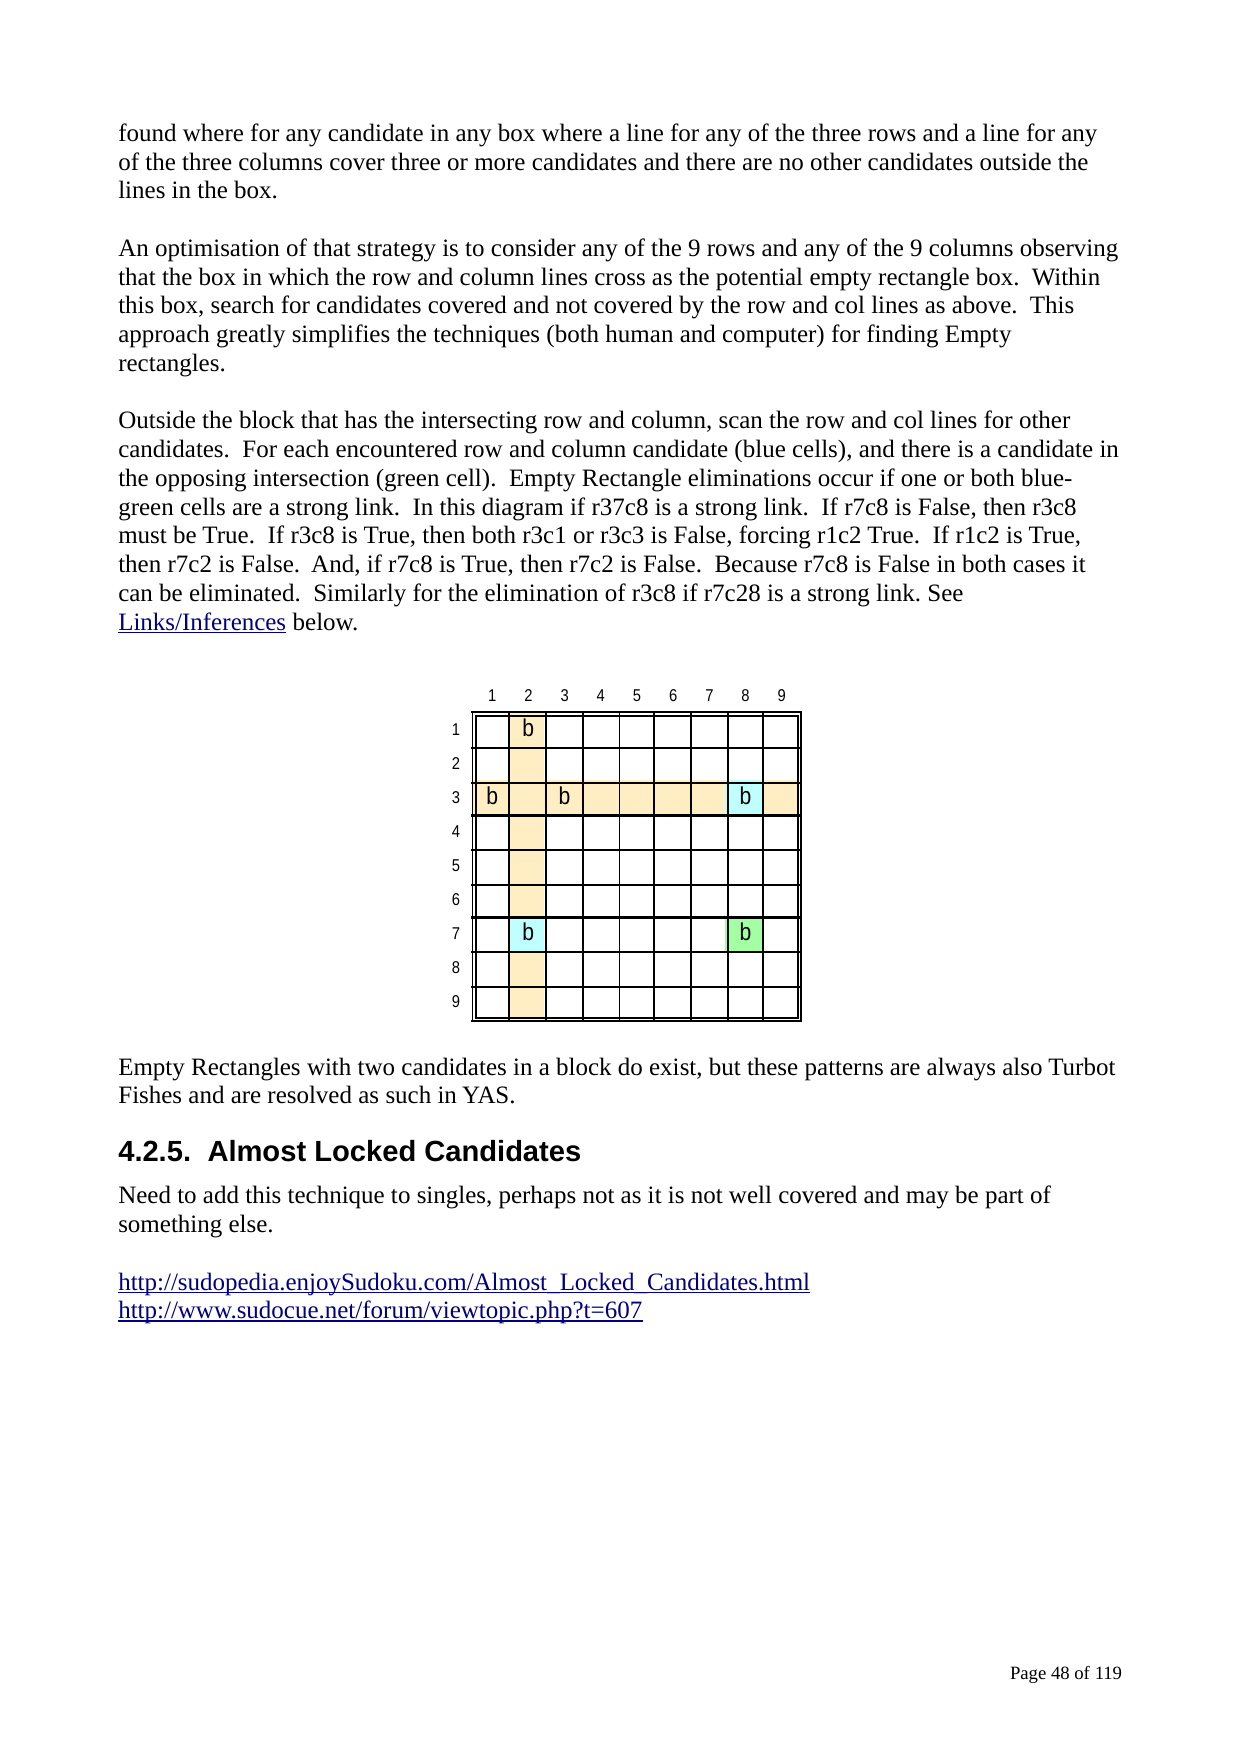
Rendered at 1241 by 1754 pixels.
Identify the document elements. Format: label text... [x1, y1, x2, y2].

text http://sudopedia.enjoySudoku.com/Almost_Locked_Candidates.html [118, 1267, 1122, 1295]
text Outside the block that has the intersecting row and column, scan the row and col lines for other candidates. For each encountered row and column candidate (blue cells), and there is a candidate in the opposing intersection (green cell). Empty Rectangle eliminations occur if one or both blue-green cells are a strong link. In this diagram if r37c8 is a strong link. If r7c8 is False, then r3c8 must be True. If r3c8 is True, then both r3c1 or r3c3 is False, forcing r1c2 True. If r1c2 is True, then r7c2 is False. And, if r7c8 is True, then r7c2 is False. Because r7c8 is False in both cases it can be eliminated. Similarly for the elimination of r3c8 if r7c28 is a strong link. See Links/Inferences below. [118, 406, 1122, 636]
subtitle Almost Locked Candidates [118, 1134, 1122, 1168]
text Empty Rectangles with two candidates in a block do exist, but these patterns are always also Turbot Fishes and are resolved as such in YAS. [118, 1052, 1122, 1109]
text An optimisation of that strategy is to consider any of the 9 rows and any of the 9 columns observing that the box in which the row and column lines cross as the potential empty rectangle box. Within this box, search for candidates covered and not covered by the row and col lines as above. This approach greatly simplifies the techniques (both human and computer) for finding Empty rectangles. [118, 233, 1122, 377]
text http://www.sudocue.net/forum/viewtopic.php?t=607 [118, 1295, 1122, 1324]
text Need to add this technique to singles, perhaps not as it is not well covered and may be part of something else. [118, 1180, 1122, 1238]
text found where for any candidate in any box where a line for any of the three rows and a line for any of the three columns cover three or more candidates and there are no other candidates outside the lines in the box. [118, 118, 1122, 204]
